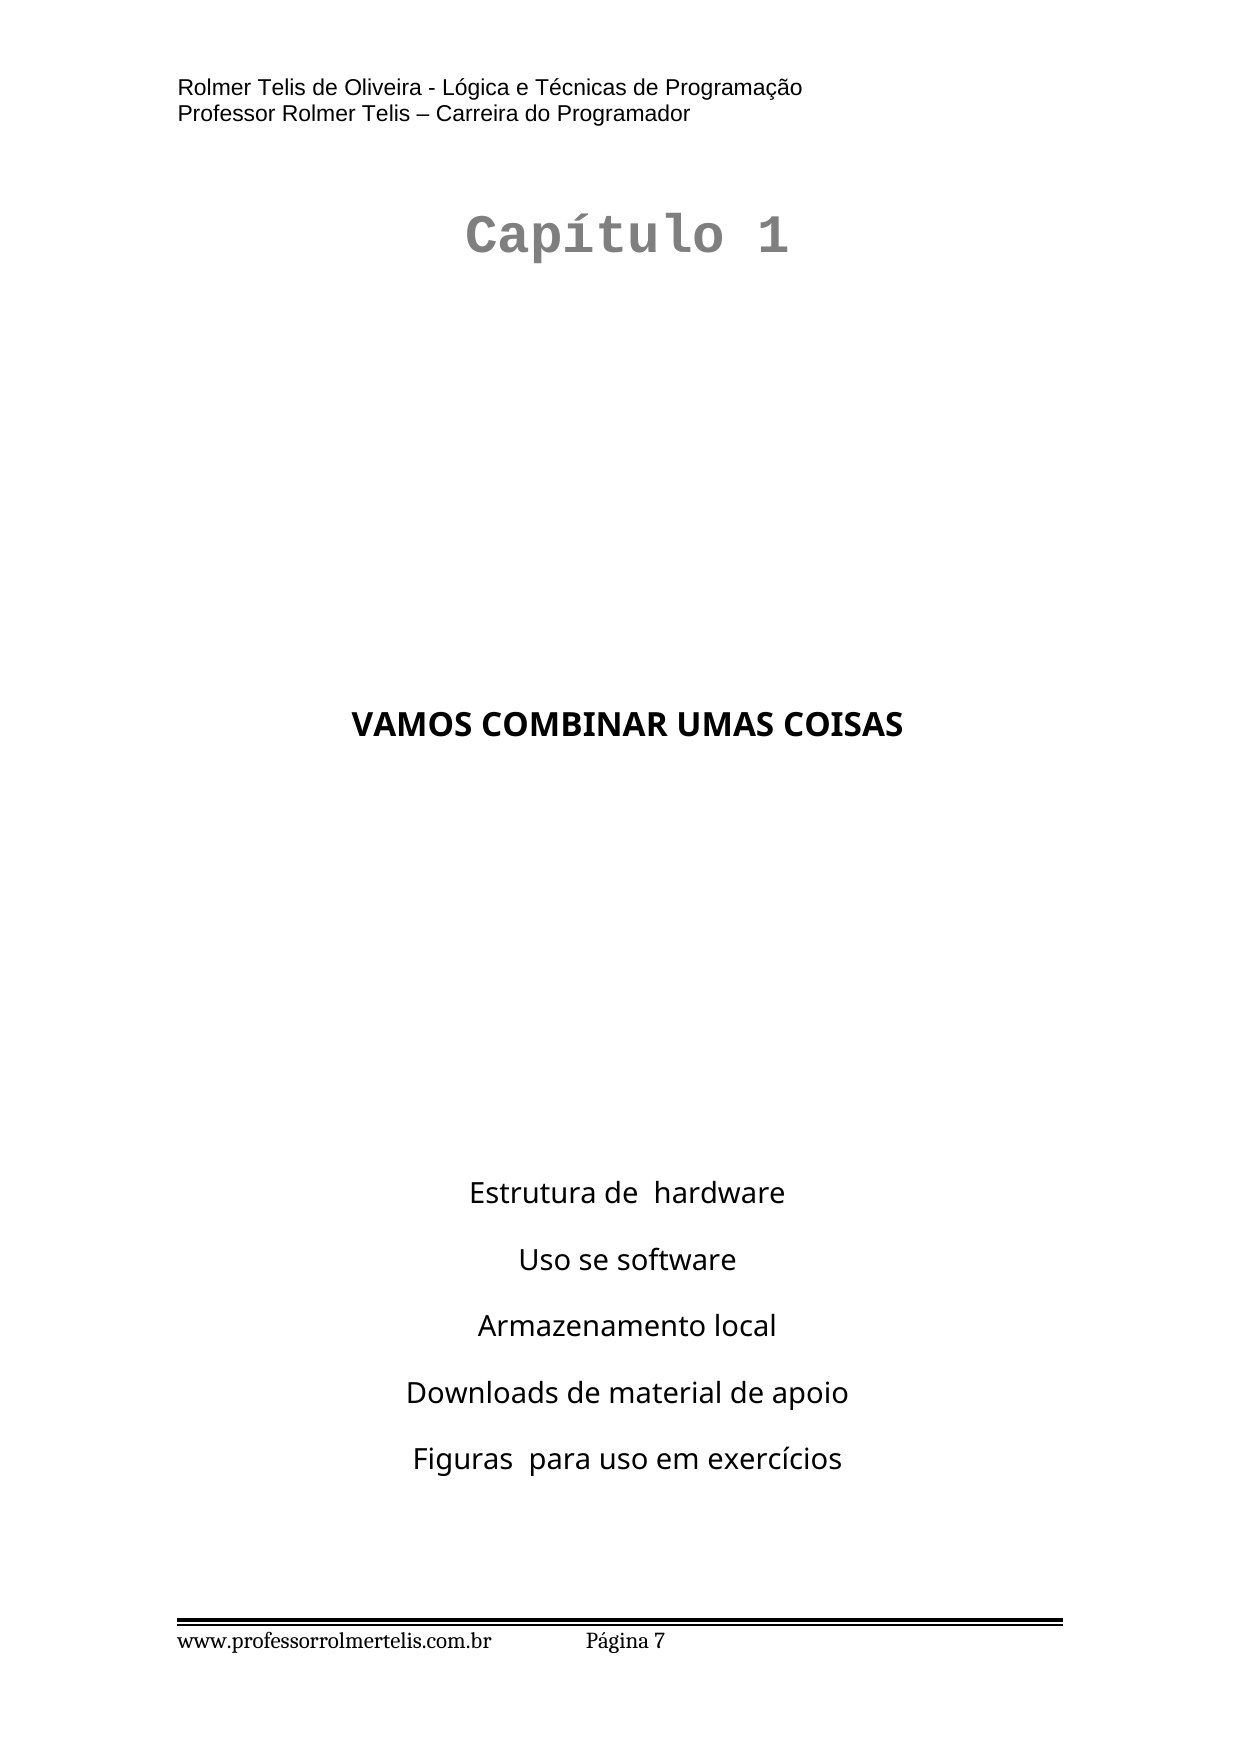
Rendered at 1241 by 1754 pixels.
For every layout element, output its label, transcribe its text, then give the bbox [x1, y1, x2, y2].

table_header Capítulo 1 [177, 207, 1078, 679]
table_cell VAMOS COMBINAR UMAS COISAS [177, 680, 1078, 1152]
table_cell Estrutura de hardware Uso se software Armazenamento local Downloads de material de apoio Figuras para uso em exercícios [177, 1152, 1078, 1566]
